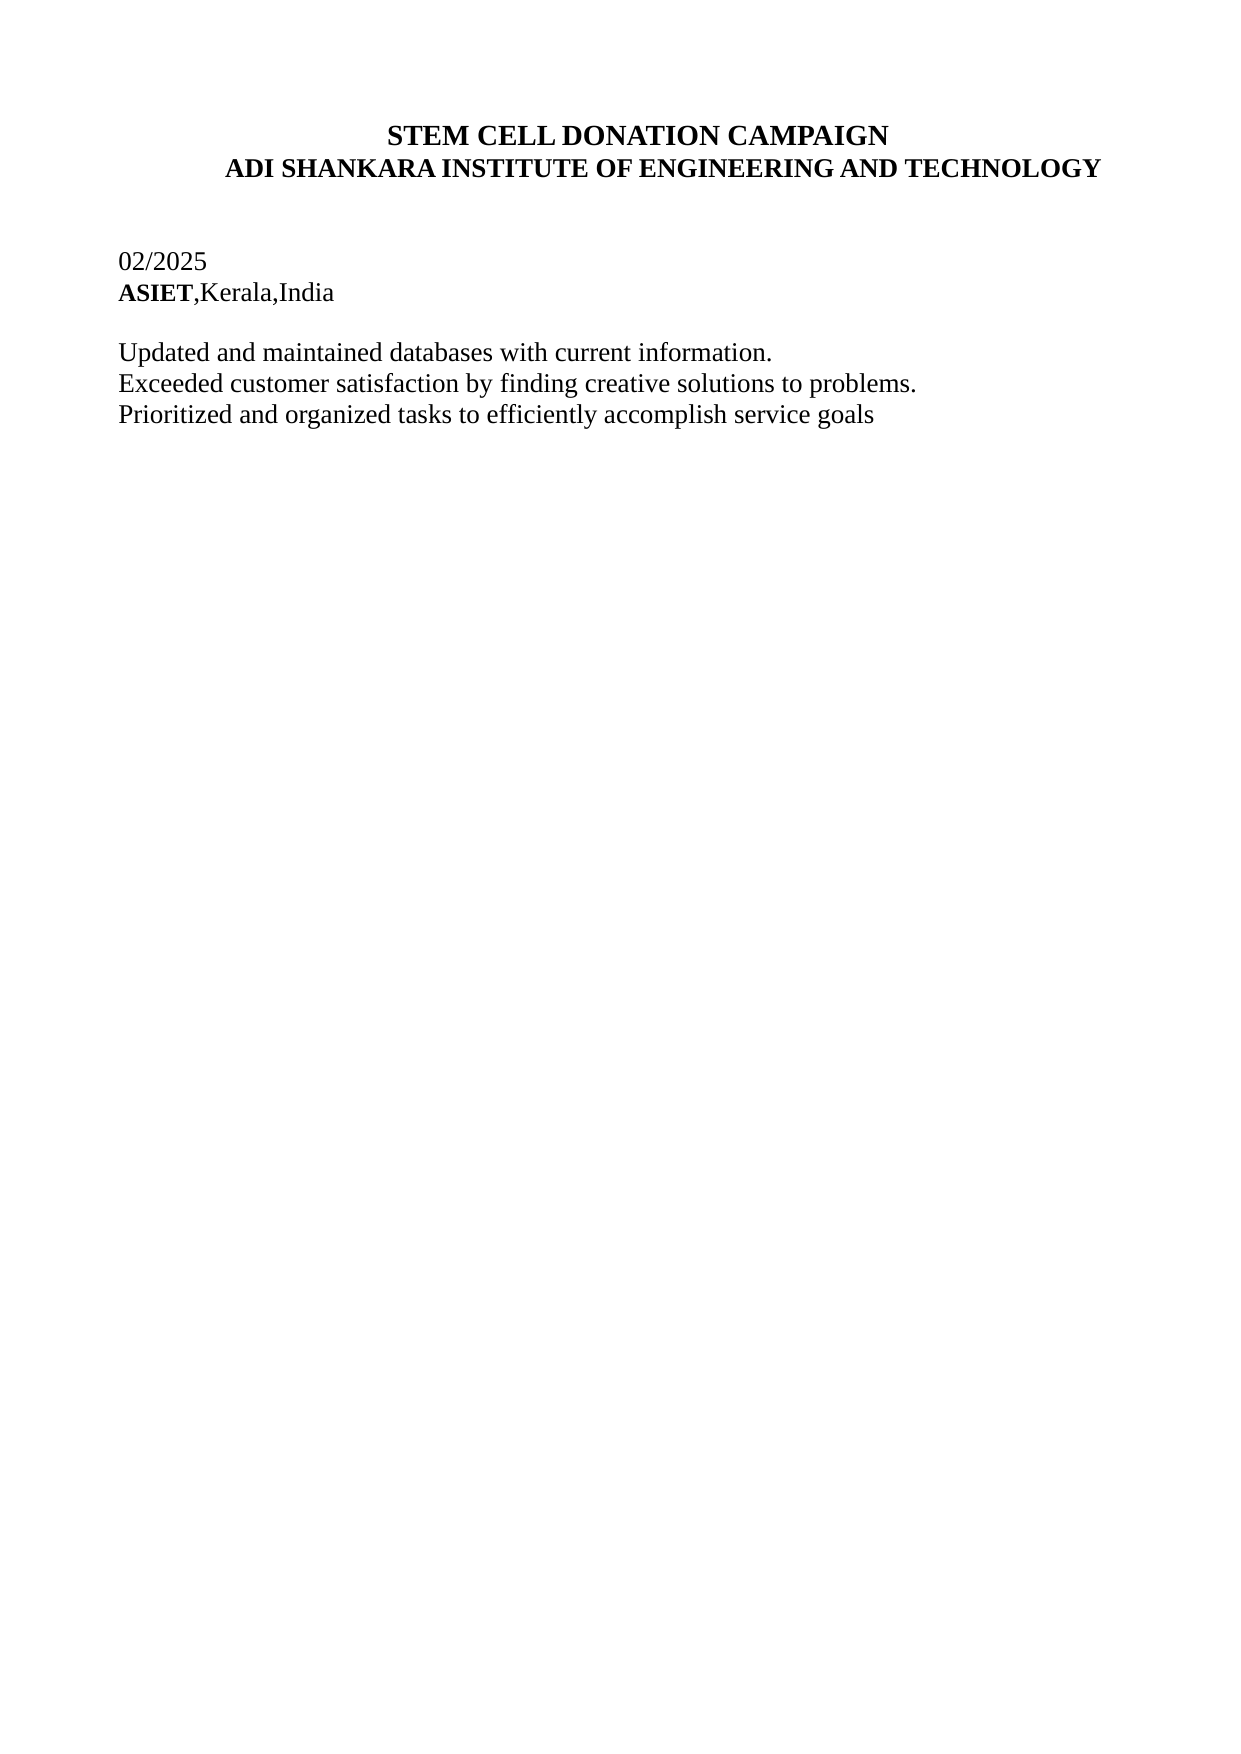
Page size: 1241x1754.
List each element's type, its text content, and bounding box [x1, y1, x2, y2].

text Prioritized and organized tasks to efficiently accomplish service goals [118, 398, 1122, 429]
text Exceeded customer satisfaction by finding creative solutions to problems. [118, 367, 1122, 398]
text ASIET,Kerala,India [118, 276, 1122, 307]
text 02/2025 [118, 245, 1122, 276]
text ADI SHANKARA INSTITUTE OF ENGINEERING AND TECHNOLOGY [118, 152, 1122, 183]
text STEM CELL DONATION CAMPAIGN [118, 118, 1122, 152]
text Updated and maintained databases with current information. [118, 336, 1122, 367]
